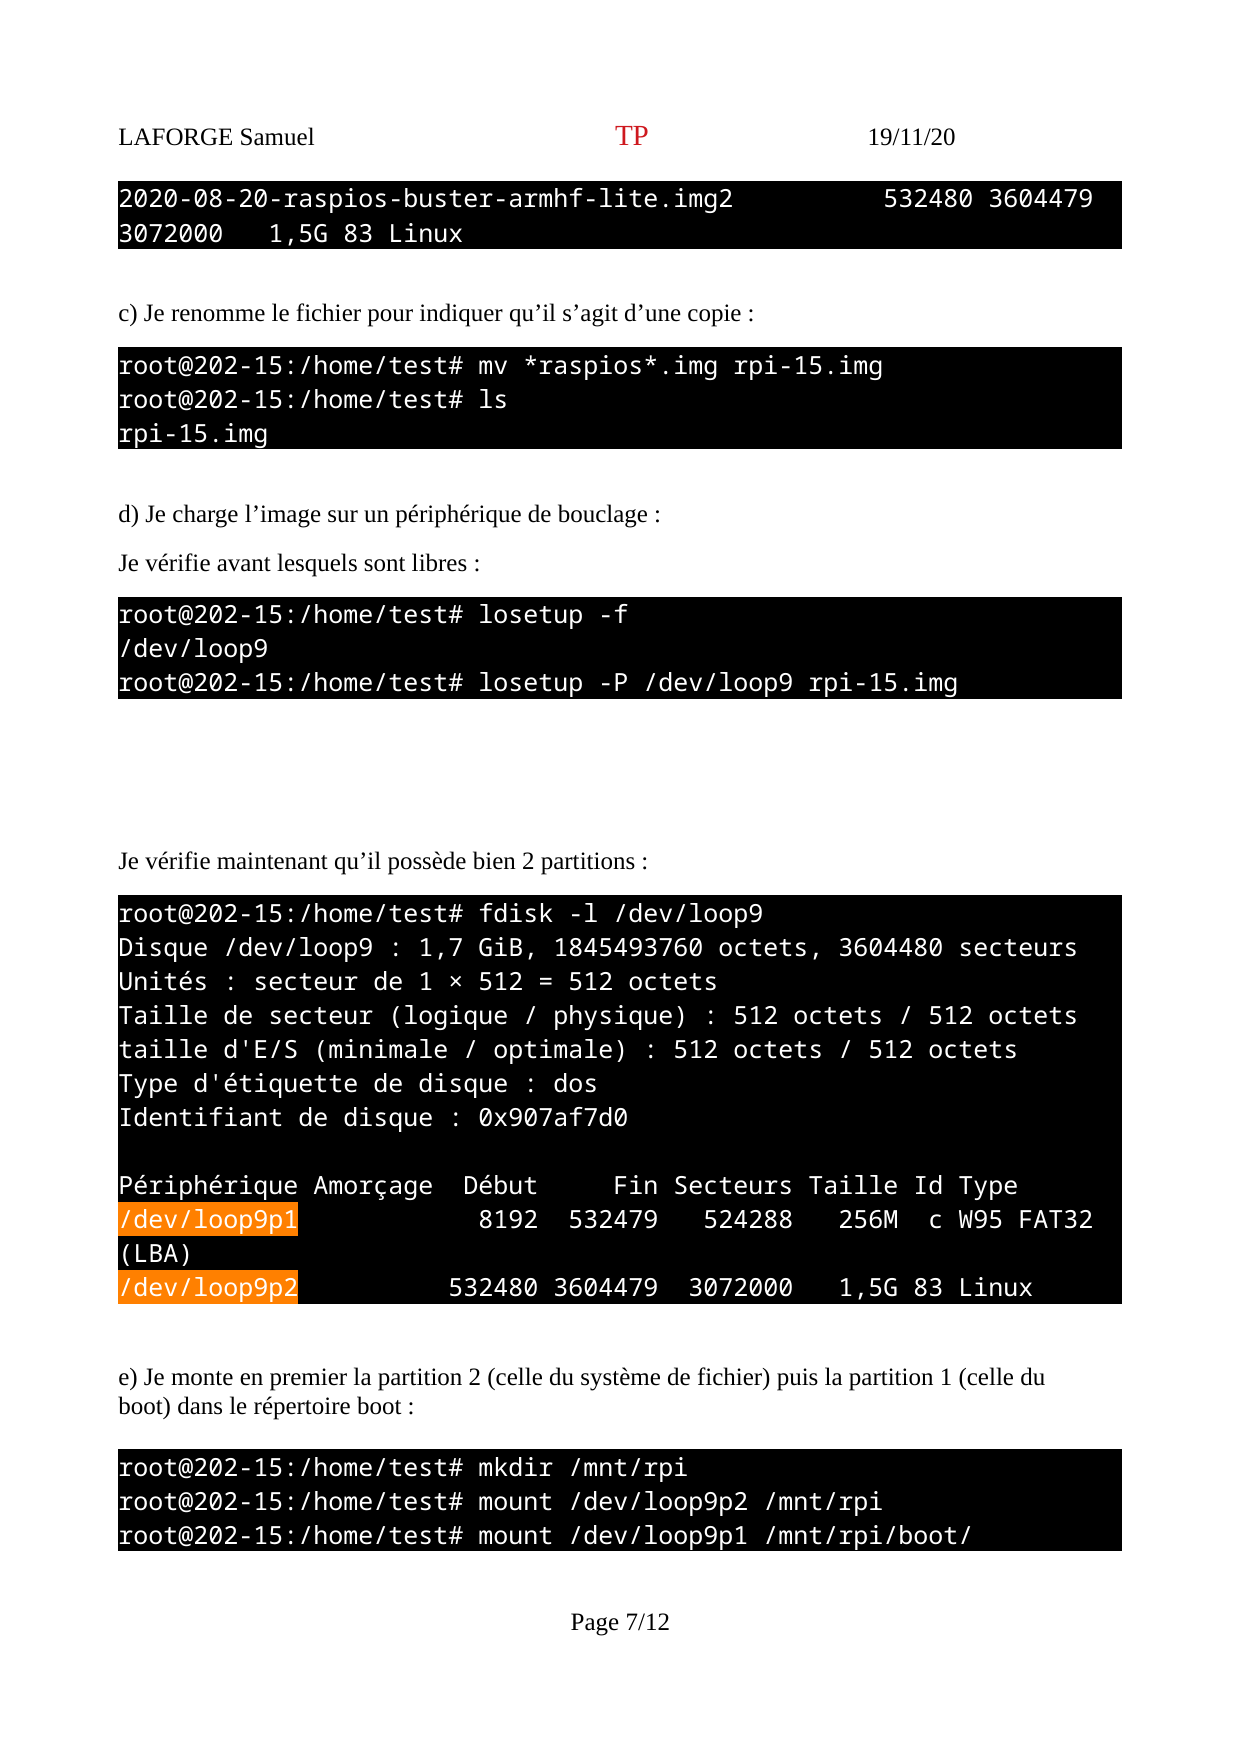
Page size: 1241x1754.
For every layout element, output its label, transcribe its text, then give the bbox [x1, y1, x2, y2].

text Type d'étiquette de disque : dos [118, 1066, 1122, 1099]
text Disque /dev/loop9 : 1,7 GiB, 1845493760 octets, 3604480 secteurs [118, 929, 1122, 963]
text Unités : secteur de 1 × 512 = 512 octets [118, 963, 1122, 997]
text root@202-15:/home/test# mount /dev/loop9p2 /mnt/rpi [118, 1483, 1122, 1517]
text root@202-15:/home/test# losetup -P /dev/loop9 rpi-15.img [118, 665, 1122, 699]
text Taille de secteur (logique / physique) : 512 octets / 512 octets [118, 997, 1122, 1031]
text root@202-15:/home/test# mv *raspios*.img rpi-15.img [118, 347, 1122, 381]
text Périphérique Amorçage Début Fin Secteurs Taille Id Type [118, 1168, 1122, 1202]
text root@202-15:/home/test# losetup -f [118, 597, 1122, 631]
text rpi-15.img [118, 416, 1122, 449]
text Identifiant de disque : 0x907af7d0 [118, 1099, 1122, 1134]
text /dev/loop9 [118, 631, 1122, 665]
text root@202-15:/home/test# mount /dev/loop9p1 /mnt/rpi/boot/ [118, 1517, 1122, 1551]
text taille d'E/S (minimale / optimale) : 512 octets / 512 octets [118, 1031, 1122, 1066]
text Je vérifie maintenant qu’il possède bien 2 partitions : [118, 846, 1122, 875]
text 2020-08-20-raspios-buster-armhf-lite.img2 532480 3604479 3072000 1,5G 83 Linux [118, 181, 1122, 249]
text c) Je renomme le fichier pour indiquer qu’il s’agit d’une copie : [118, 298, 1122, 327]
text root@202-15:/home/test# mkdir /mnt/rpi [118, 1449, 1122, 1483]
text root@202-15:/home/test# fdisk -l /dev/loop9 [118, 895, 1122, 929]
text /dev/loop9p2 532480 3604479 3072000 1,5G 83 Linux [118, 1270, 1122, 1304]
text d) Je charge l’image sur un périphérique de bouclage : [118, 499, 1122, 527]
text Je vérifie avant lesquels sont libres : [118, 548, 1122, 576]
text e) Je monte en premier la partition 2 (celle du système de fichier) puis la partition 1 (celle du boot) dans le répertoire boot : [118, 1362, 1063, 1420]
text /dev/loop9p1 8192 532479 524288 256M c W95 FAT32 (LBA) [118, 1202, 1122, 1270]
text root@202-15:/home/test# ls [118, 381, 1122, 416]
